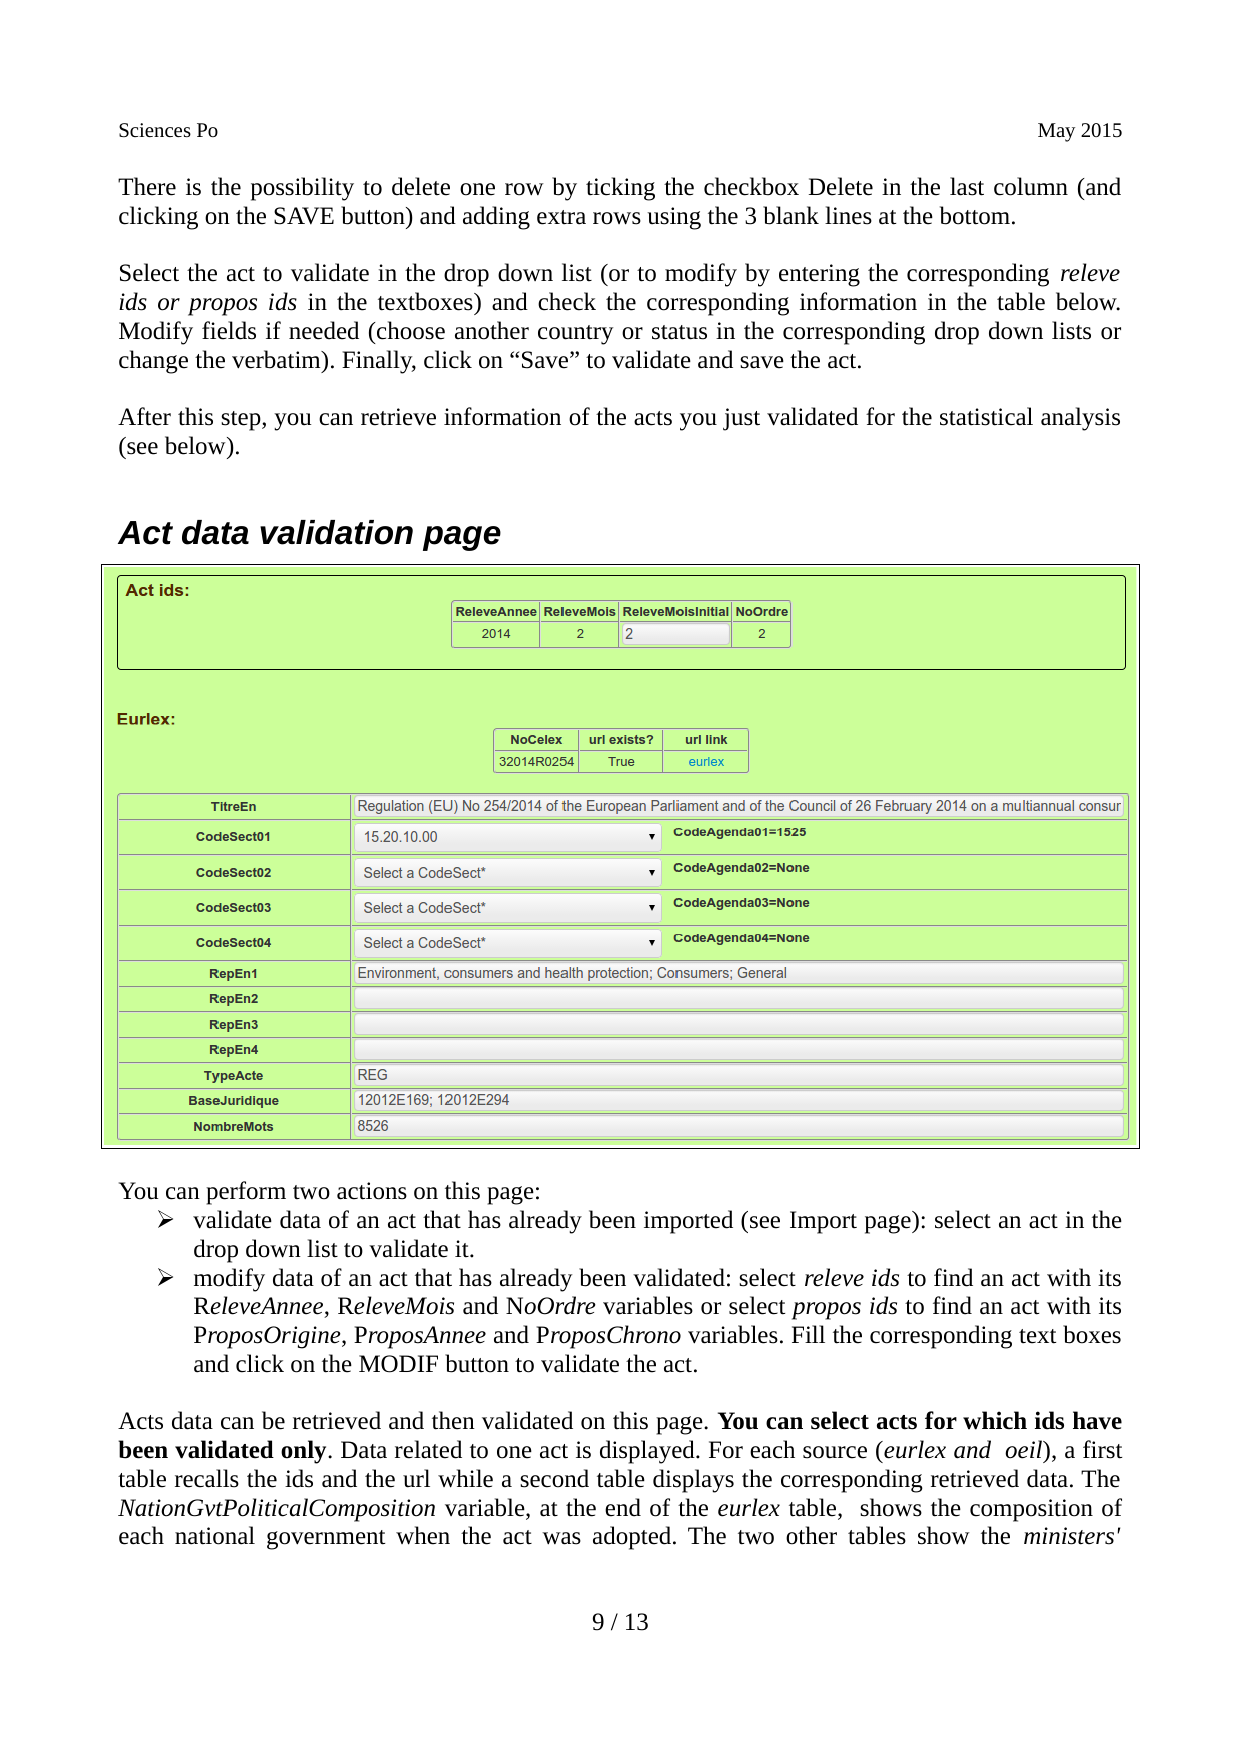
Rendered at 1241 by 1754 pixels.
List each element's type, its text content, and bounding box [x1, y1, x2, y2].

text You can perform two actions on this page: [118, 1176, 1122, 1205]
text Acts data can be retrieved and then validated on this page. You can select acts for which ids have been validated only. Data related to one act is displayed. For each source (eurlex and oeil), a first table recalls the ids and the url while a second table displays the corresponding retrieved data. The NationGvtPoliticalComposition variable, at the end of the eurlex table, shows the composition of each national government when the act was adopted. The two other tables show the ministers' [118, 1406, 1122, 1550]
picture [104, 567, 1137, 1145]
list modify data of an act that has already been validated: select releve ids to find an act with its ReleveAnnee, ReleveMois and NoOrdre variables or select propos ids to find an act with its ProposOrigine, ProposAnnee and ProposChrono variables. Fill the corresponding text boxes and click on the MODIF button to validate the act. [156, 1263, 1122, 1378]
text There is the possibility to delete one row by ticking the checkbox Delete in the last column (and clicking on the SAVE button) and adding extra rows using the 3 blank lines at the bottom. [118, 172, 1122, 230]
list validate data of an act that has already been imported (see Import page): select an act in the drop down list to validate it. [156, 1205, 1122, 1263]
text Select the act to validate in the drop down list (or to modify by entering the corresponding releve ids or propos ids in the textboxes) and check the corresponding information in the table below. Modify fields if needed (choose another country or status in the corresponding drop down lists or change the verbatim). Finally, click on “Save” to validate and save the act. [118, 258, 1122, 373]
subtitle Act data validation page [118, 513, 1122, 552]
text After this step, you can retrieve information of the acts you just validated for the statistical analysis (see below). [118, 402, 1122, 460]
